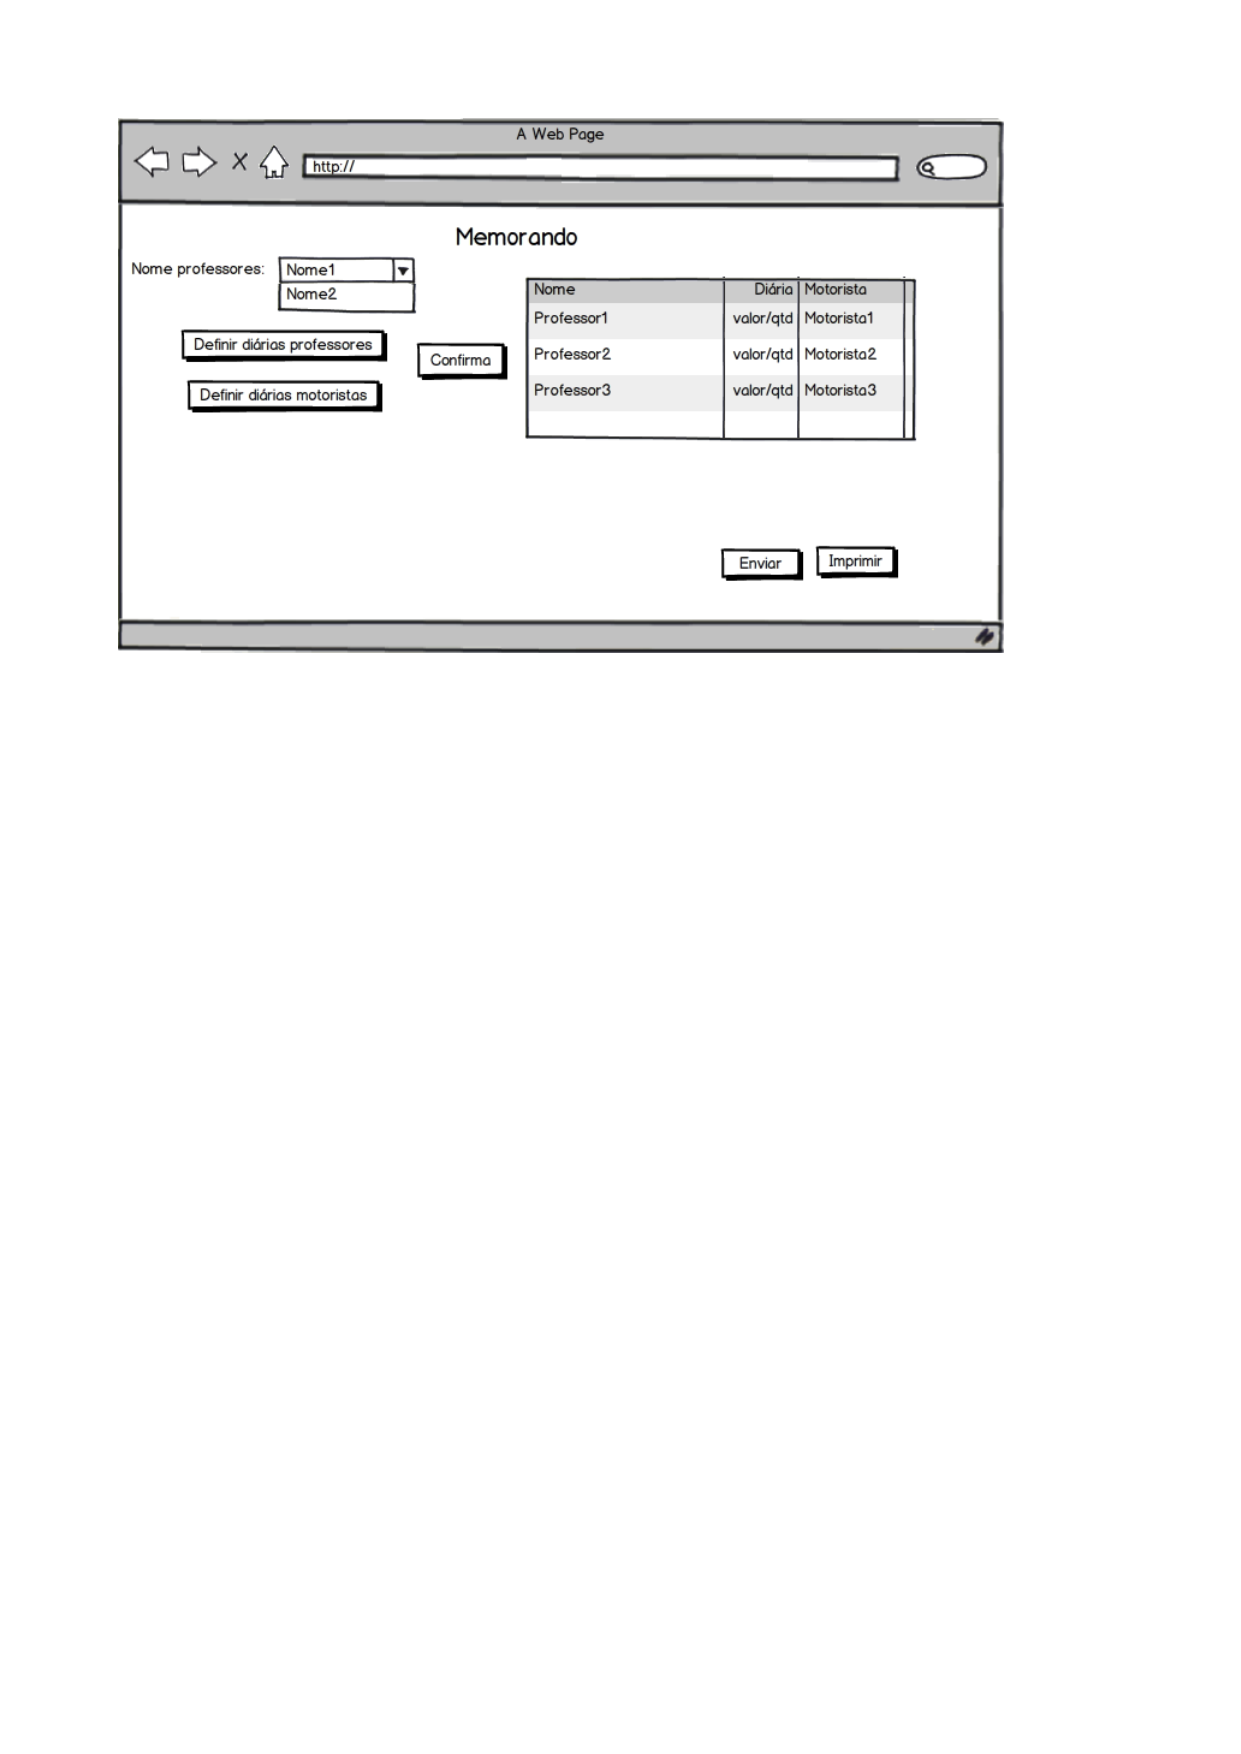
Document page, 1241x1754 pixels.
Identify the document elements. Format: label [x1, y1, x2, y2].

picture [118, 118, 1004, 653]
